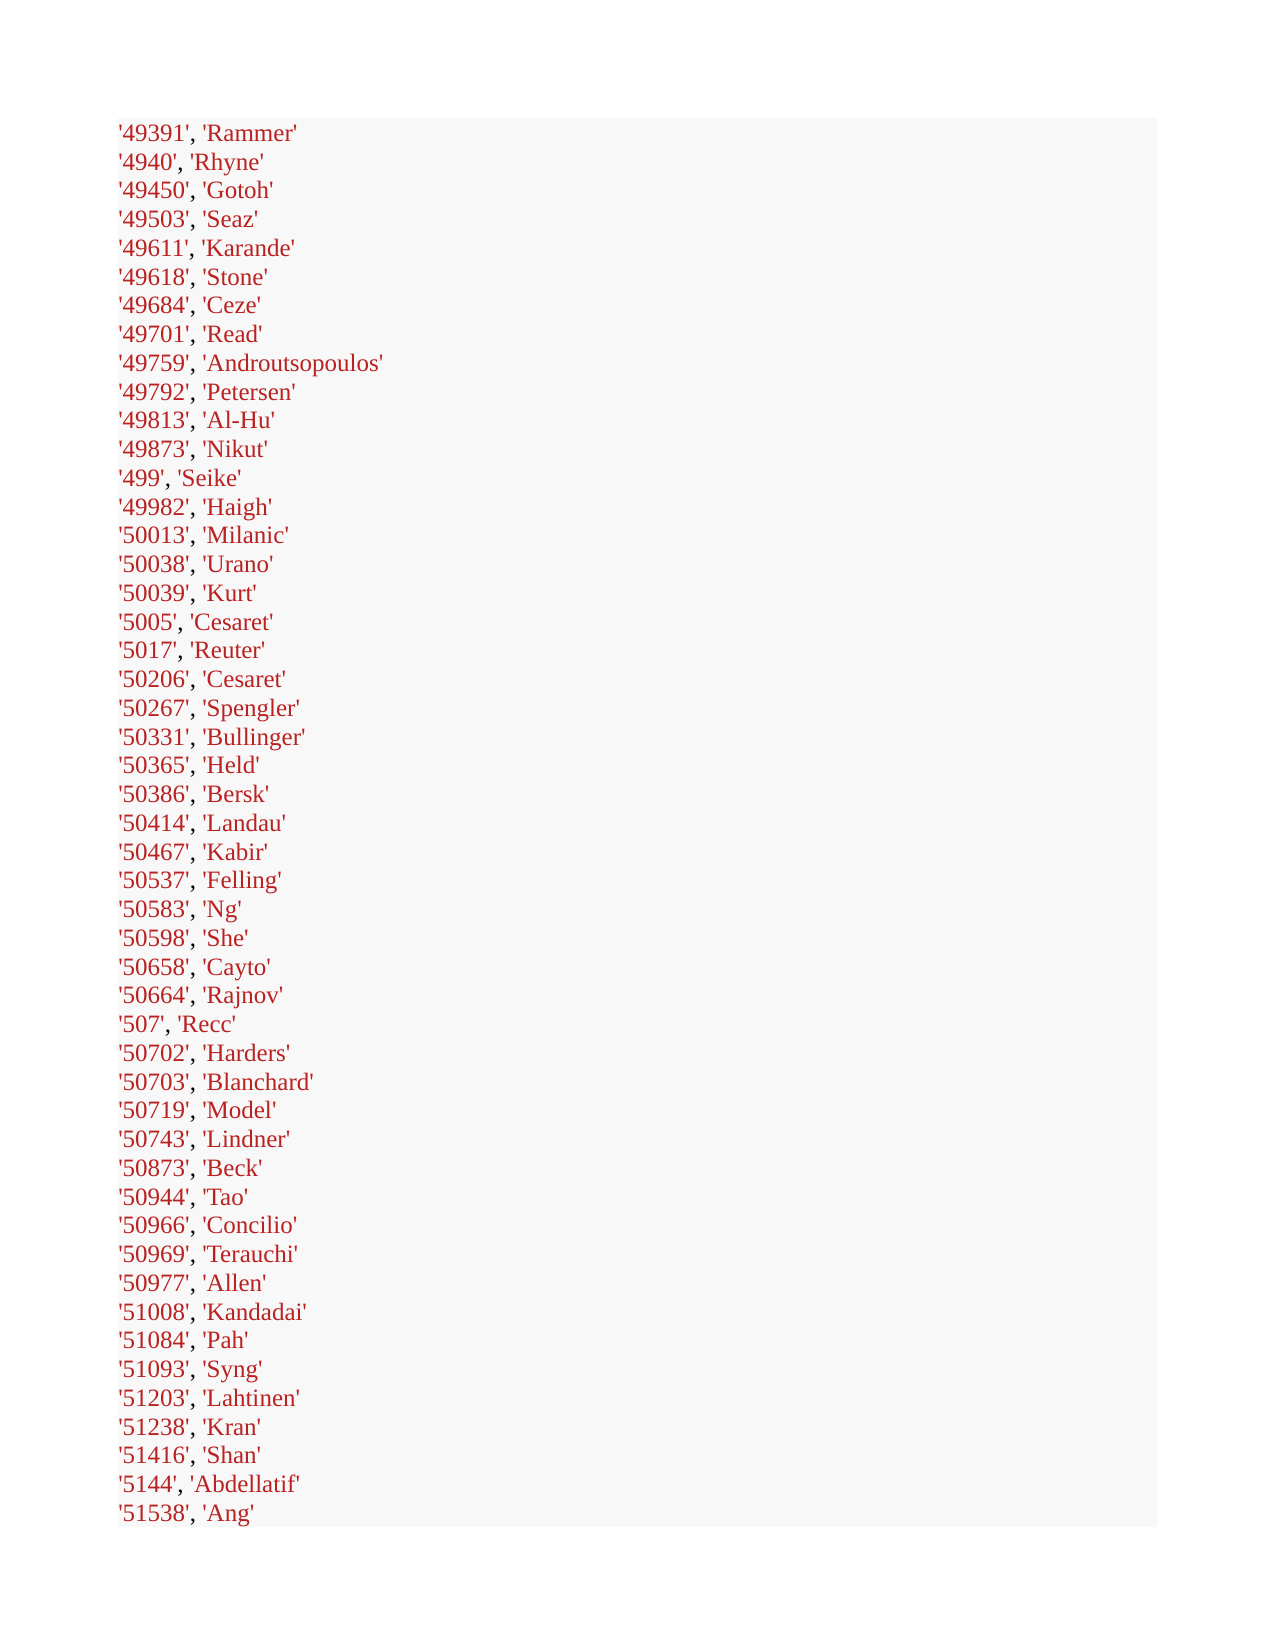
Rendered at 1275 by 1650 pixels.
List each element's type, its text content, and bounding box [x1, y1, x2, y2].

text '49982', 'Haigh' [118, 492, 1157, 521]
text '49684', 'Ceze' [118, 291, 1157, 319]
text '50703', 'Blanchard' [118, 1067, 1157, 1096]
text '50664', 'Rajnov' [118, 981, 1157, 1009]
text '50743', 'Lindner' [118, 1124, 1157, 1153]
text '50537', 'Felling' [118, 866, 1157, 894]
text '50977', 'Allen' [118, 1268, 1157, 1297]
text '50702', 'Harders' [118, 1038, 1157, 1067]
text '5144', 'Abdellatif' [118, 1469, 1157, 1498]
text '49813', 'Al-Hu' [118, 406, 1157, 434]
text '49759', 'Androutsopoulos' [118, 348, 1157, 377]
text '50873', 'Beck' [118, 1153, 1157, 1182]
text '49450', 'Gotoh' [118, 176, 1157, 204]
text '49792', 'Petersen' [118, 377, 1157, 406]
text '49701', 'Read' [118, 319, 1157, 348]
text '507', 'Recc' [118, 1009, 1157, 1038]
text '5017', 'Reuter' [118, 636, 1157, 664]
text '49503', 'Seaz' [118, 204, 1157, 233]
text '50365', 'Held' [118, 751, 1157, 779]
text '49391', 'Rammer' [118, 118, 1157, 147]
text '50386', 'Bersk' [118, 779, 1157, 808]
text '499', 'Seike' [118, 463, 1157, 492]
text '51093', 'Syng' [118, 1354, 1157, 1383]
text '49618', 'Stone' [118, 262, 1157, 291]
text '50583', 'Ng' [118, 894, 1157, 923]
text '50414', 'Landau' [118, 808, 1157, 837]
text '51084', 'Pah' [118, 1326, 1157, 1354]
text '50013', 'Milanic' [118, 521, 1157, 549]
text '50944', 'Tao' [118, 1182, 1157, 1211]
text '50658', 'Cayto' [118, 952, 1157, 981]
text '49873', 'Nikut' [118, 434, 1157, 463]
text '51538', 'Ang' [118, 1498, 1157, 1527]
text '51238', 'Kran' [118, 1412, 1157, 1441]
text '51416', 'Shan' [118, 1441, 1157, 1469]
text '49611', 'Karande' [118, 233, 1157, 262]
text '50206', 'Cesaret' [118, 664, 1157, 693]
text '51008', 'Kandadai' [118, 1297, 1157, 1326]
text '5005', 'Cesaret' [118, 607, 1157, 636]
text '4940', 'Rhyne' [118, 147, 1157, 176]
text '50039', 'Kurt' [118, 578, 1157, 607]
text '50467', 'Kabir' [118, 837, 1157, 866]
text '50966', 'Concilio' [118, 1211, 1157, 1239]
text '50331', 'Bullinger' [118, 722, 1157, 751]
text '50267', 'Spengler' [118, 693, 1157, 722]
text '50038', 'Urano' [118, 549, 1157, 578]
text '50719', 'Model' [118, 1096, 1157, 1124]
text '50969', 'Terauchi' [118, 1239, 1157, 1268]
text '51203', 'Lahtinen' [118, 1383, 1157, 1412]
text '50598', 'She' [118, 923, 1157, 952]
